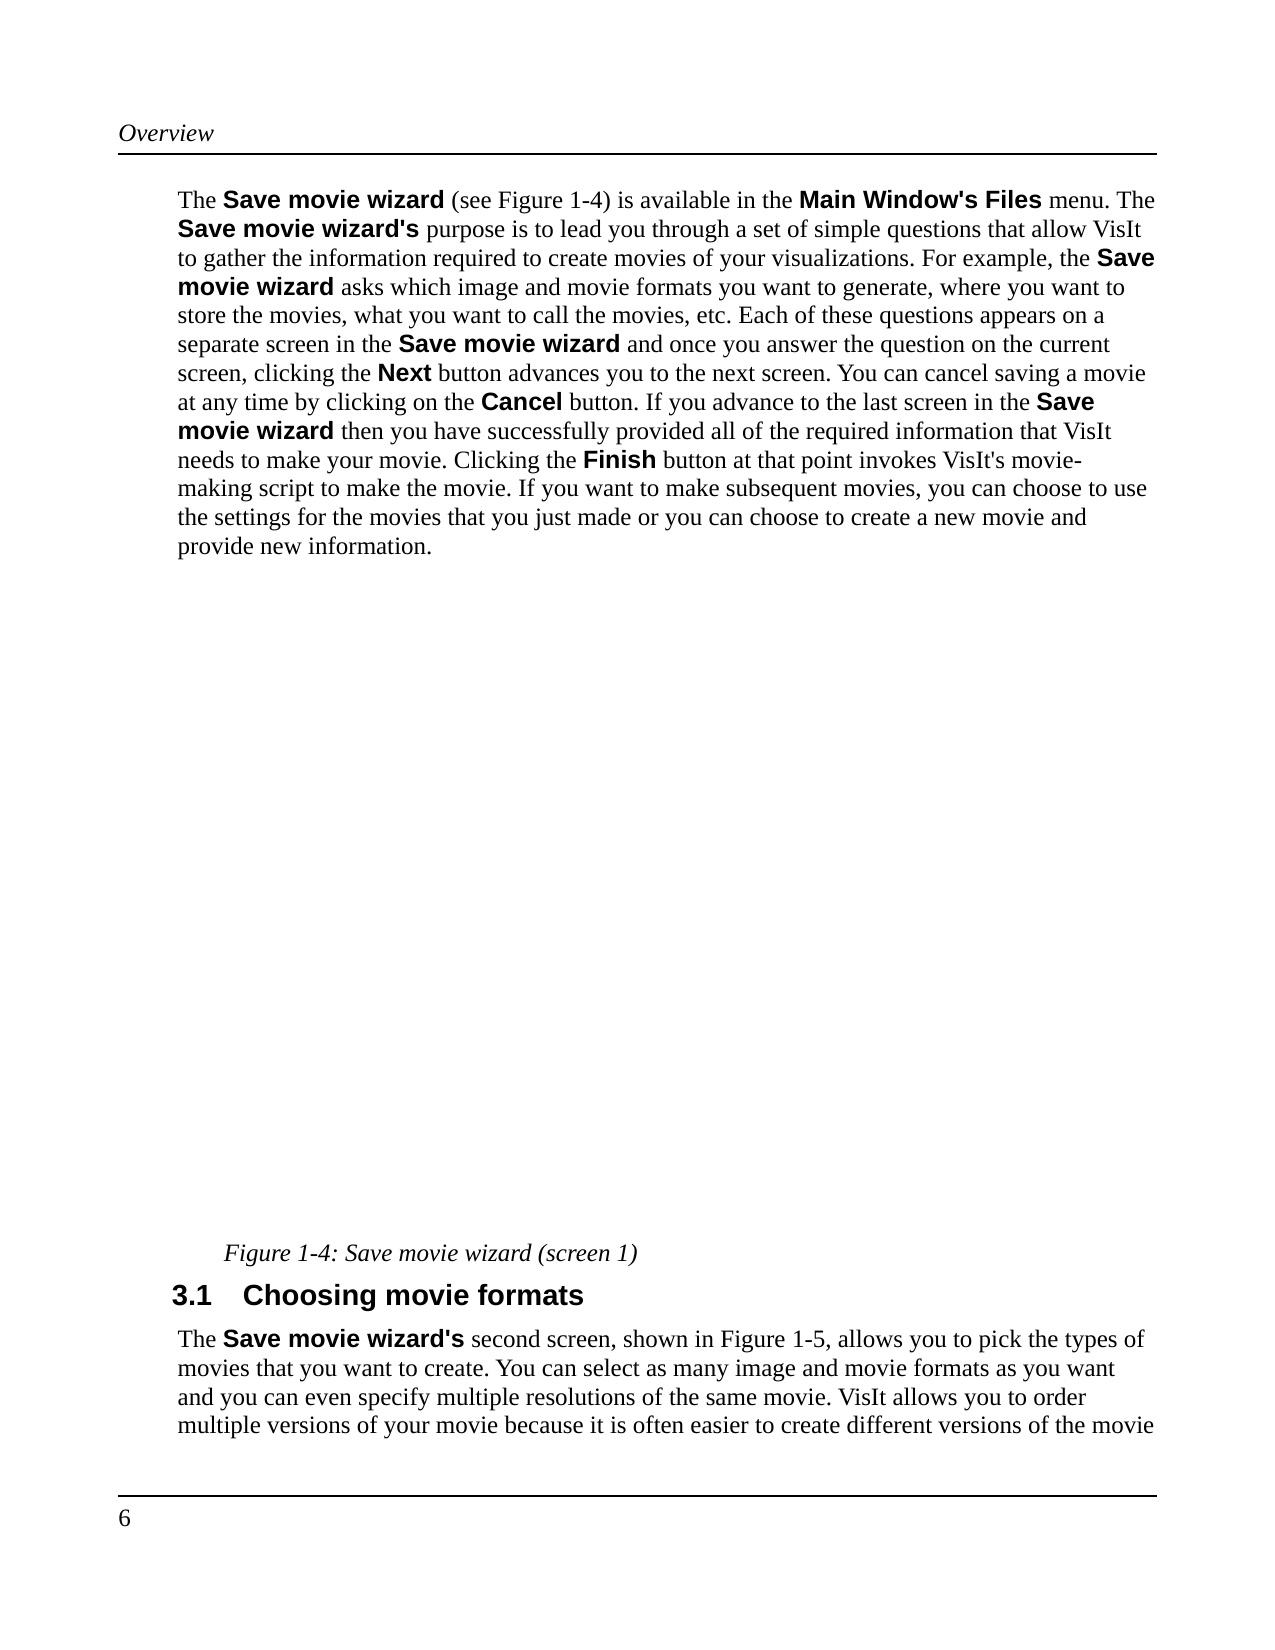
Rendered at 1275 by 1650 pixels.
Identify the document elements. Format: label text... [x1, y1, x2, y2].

text The Save movie wizard's second screen, shown in Figure 1-5, allows you to pick the types of movies that you want to create. You can select as many image and movie formats as you want and you can even specify multiple resolutions of the same movie. VisIt allows you to order multiple versions of your movie because it is often easier to create different versions of the movie [177, 1324, 1157, 1439]
text The Save movie wizard (see Figure 1-4) is available in the Main Window's Files menu. The Save movie wizard's purpose is to lead you through a set of simple questions that allow VisIt to gather the information required to create movies of your visualizations. For example, the Save movie wizard asks which image and movie formats you want to generate, where you want to store the movies, what you want to call the movies, etc. Each of these questions appears on a separate screen in the Save movie wizard and once you answer the question on the current screen, clicking the Next button advances you to the next screen. You can cancel saving a movie at any time by clicking on the Cancel button. If you advance to the last screen in the Save movie wizard then you have successfully provided all of the required information that VisIt needs to make your movie. Clicking the Finish button at that point invokes VisIt's movie-making script to make the movie. If you want to make subsequent movies, you can choose to use the settings for the movies that you just made or you can choose to create a new movie and provide new information. [177, 185, 1157, 560]
subtitle Choosing movie formats [163, 612, 1157, 1312]
text [224, 611, 1049, 1238]
text Figure 1-4: Save movie wizard (screen 1) [224, 1238, 1049, 1266]
